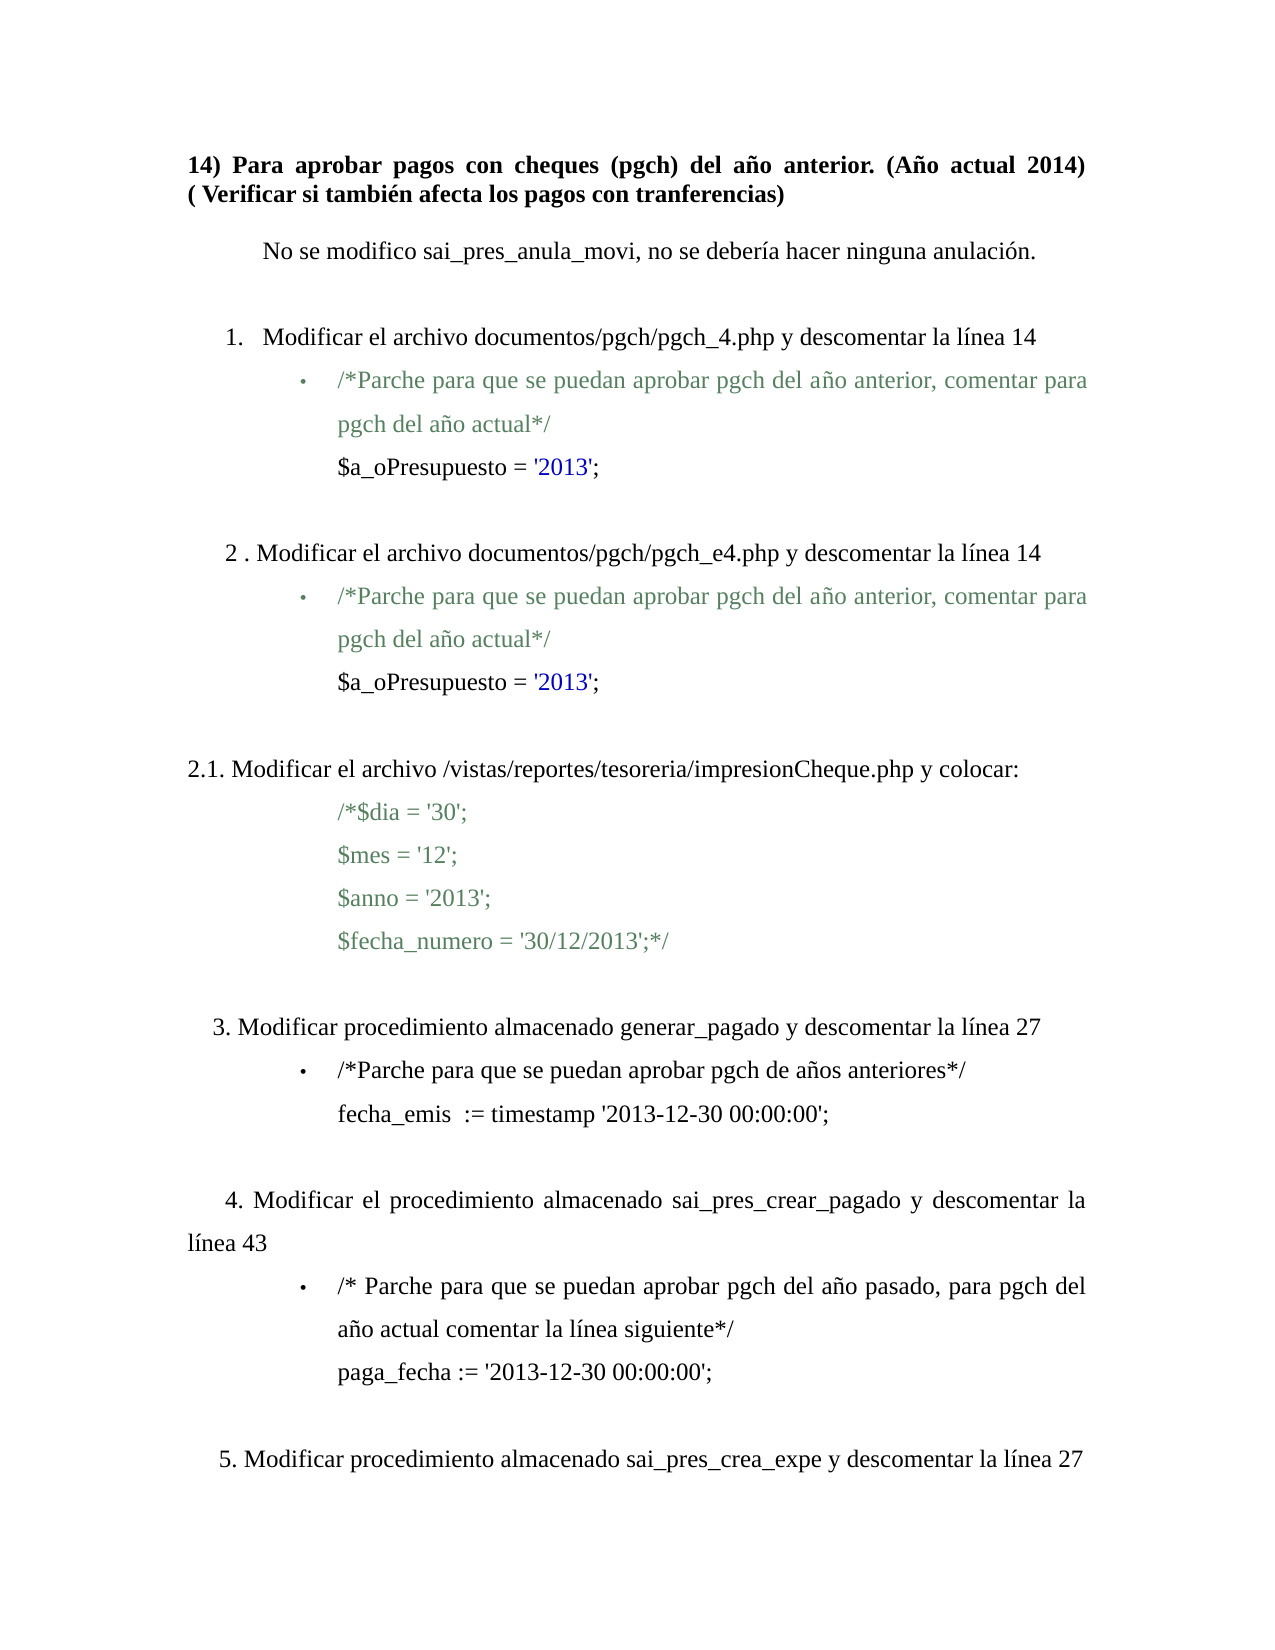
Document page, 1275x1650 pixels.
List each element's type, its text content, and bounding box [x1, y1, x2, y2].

text 4. Modificar el procedimiento almacenado sai_pres_crear_pagado y descomentar la línea 43 [187, 1185, 1087, 1257]
text $a_oPresupuesto = '2013'; [187, 667, 1087, 696]
text 5. Modificar procedimiento almacenado sai_pres_crea_expe y descomentar la línea 27 [187, 1444, 1087, 1472]
list /*Parche para que se puedan aprobar pgch del año anterior, comentar para pgch del año actual*/ [300, 366, 1087, 437]
text $fecha_numero = '30/12/2013';*/ [187, 926, 1087, 955]
list /*Parche para que se puedan aprobar pgch del año anterior, comentar para pgch del año actual*/ [300, 581, 1087, 653]
text /*$dia = '30'; [187, 797, 1087, 826]
text paga_fecha := '2013-12-30 00:00:00'; [187, 1357, 1087, 1386]
text $a_oPresupuesto = '2013'; [187, 452, 1087, 481]
text $mes = '12'; [187, 840, 1087, 869]
text 2 . Modificar el archivo documentos/pgch/pgch_e4.php y descomentar la línea 14 [187, 538, 1087, 567]
list Modificar el archivo documentos/pgch/pgch_4.php y descomentar la línea 14 [225, 322, 1087, 351]
text 14) Para aprobar pagos con cheques (pgch) del año anterior. (Año actual 2014) ( Verificar si también afecta los pagos con tranferencias) [187, 150, 1087, 207]
text 2.1. Modificar el archivo /vistas/reportes/tesoreria/impresionCheque.php y colocar: [187, 754, 1087, 782]
list /* Parche para que se puedan aprobar pgch del año pasado, para pgch del año actual comentar la línea siguiente*/ [300, 1271, 1087, 1343]
text 3. Modificar procedimiento almacenado generar_pagado y descomentar la línea 27 [187, 1012, 1087, 1041]
text No se modifico sai_pres_anula_movi, no se debería hacer ninguna anulación. [187, 236, 1087, 265]
list fecha_emis := timestamp '2013-12-30 00:00:00'; [300, 1099, 1087, 1127]
text $anno = '2013'; [187, 883, 1087, 912]
list /*Parche para que se puedan aprobar pgch de años anteriores*/ [300, 1056, 1087, 1084]
